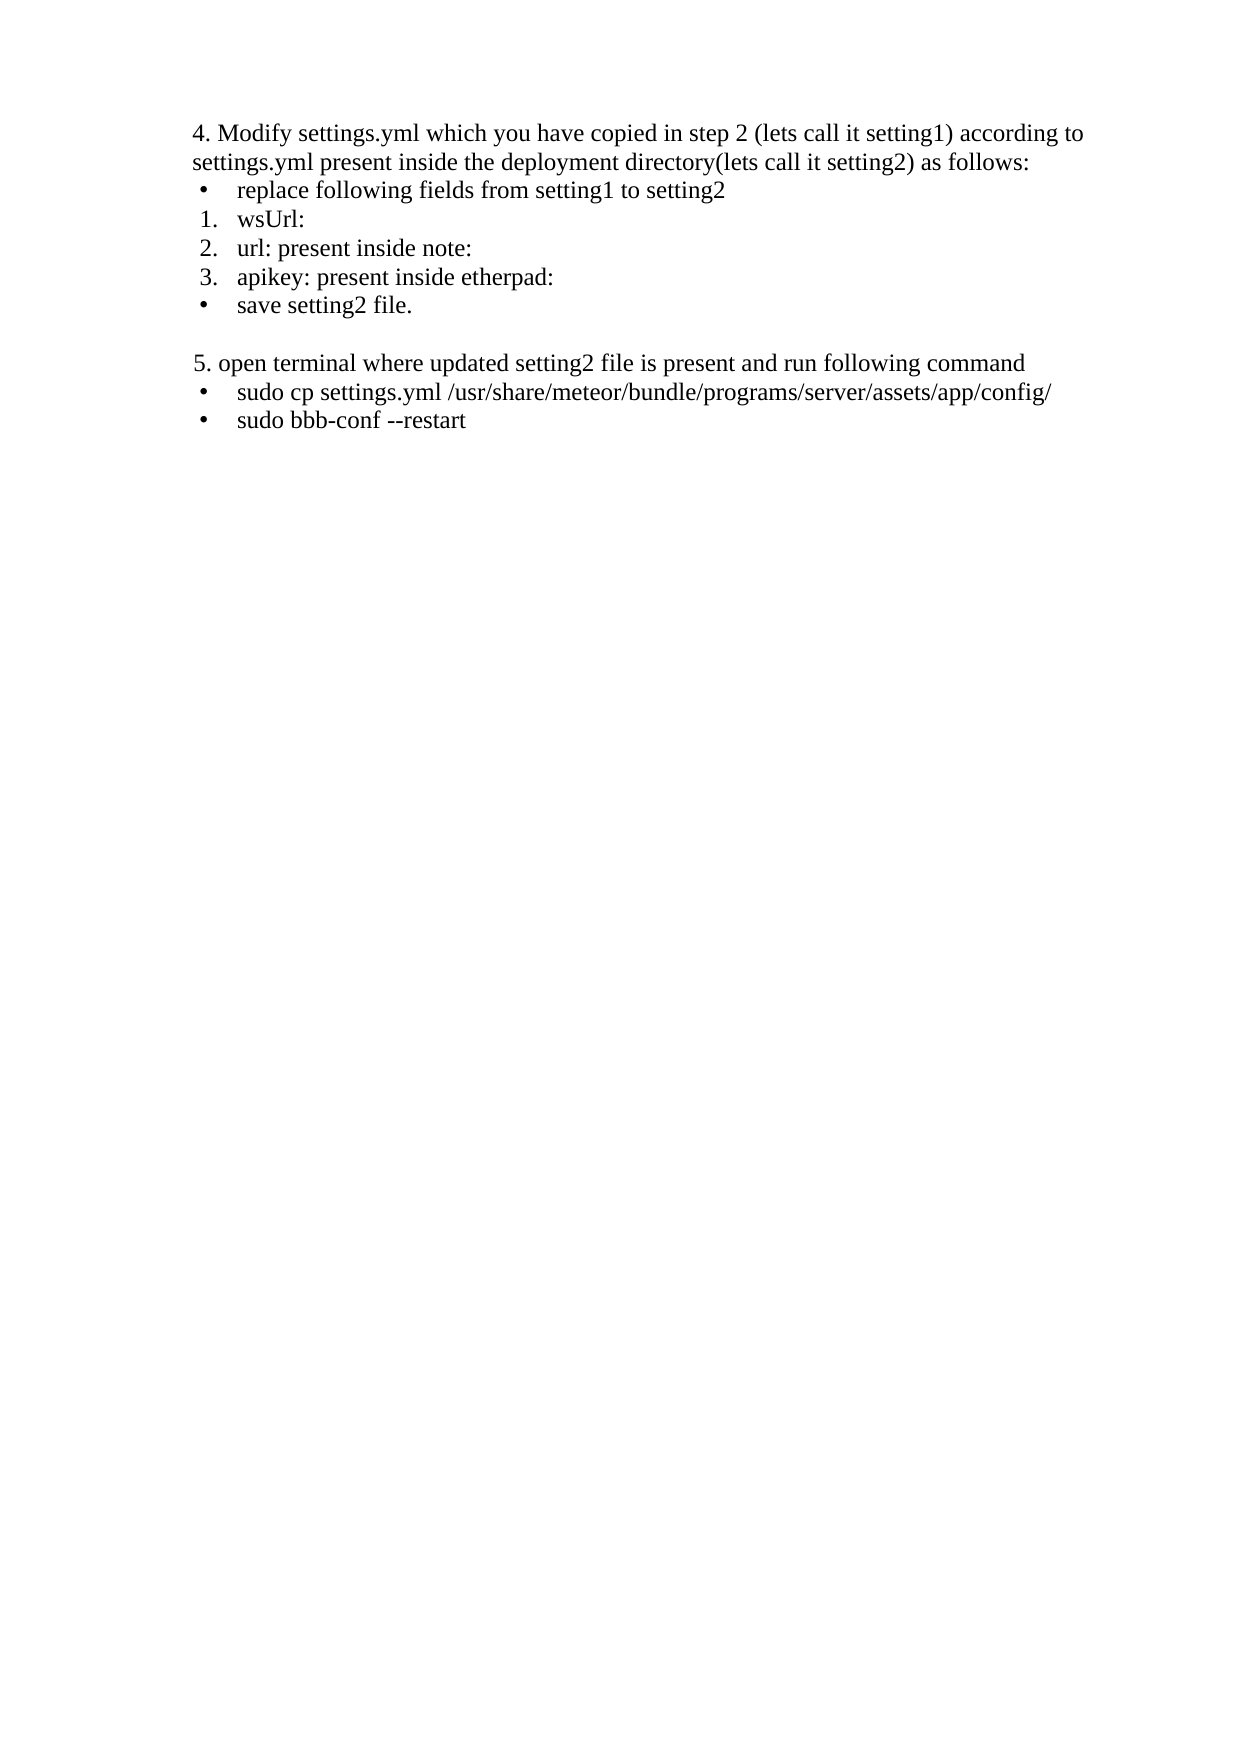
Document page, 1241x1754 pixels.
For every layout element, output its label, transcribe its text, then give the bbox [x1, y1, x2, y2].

text 5. open terminal where updated setting2 file is present and run following command [118, 348, 1122, 377]
list sudo cp settings.yml /usr/share/meteor/bundle/programs/server/assets/app/config/ [199, 377, 1122, 406]
list url: present inside note: [199, 233, 1122, 262]
list wsUrl: [199, 204, 1122, 233]
list save setting2 file. [199, 291, 1122, 319]
list replace following fields from setting1 to setting2 [199, 176, 1122, 204]
list sudo bbb-conf --restart [199, 406, 1122, 434]
list apikey: present inside etherpad: [199, 262, 1122, 291]
text 4. Modify settings.yml which you have copied in step 2 (lets call it setting1) according to settings.yml present inside the deployment directory(lets call it setting2) as follows: [118, 118, 1122, 176]
